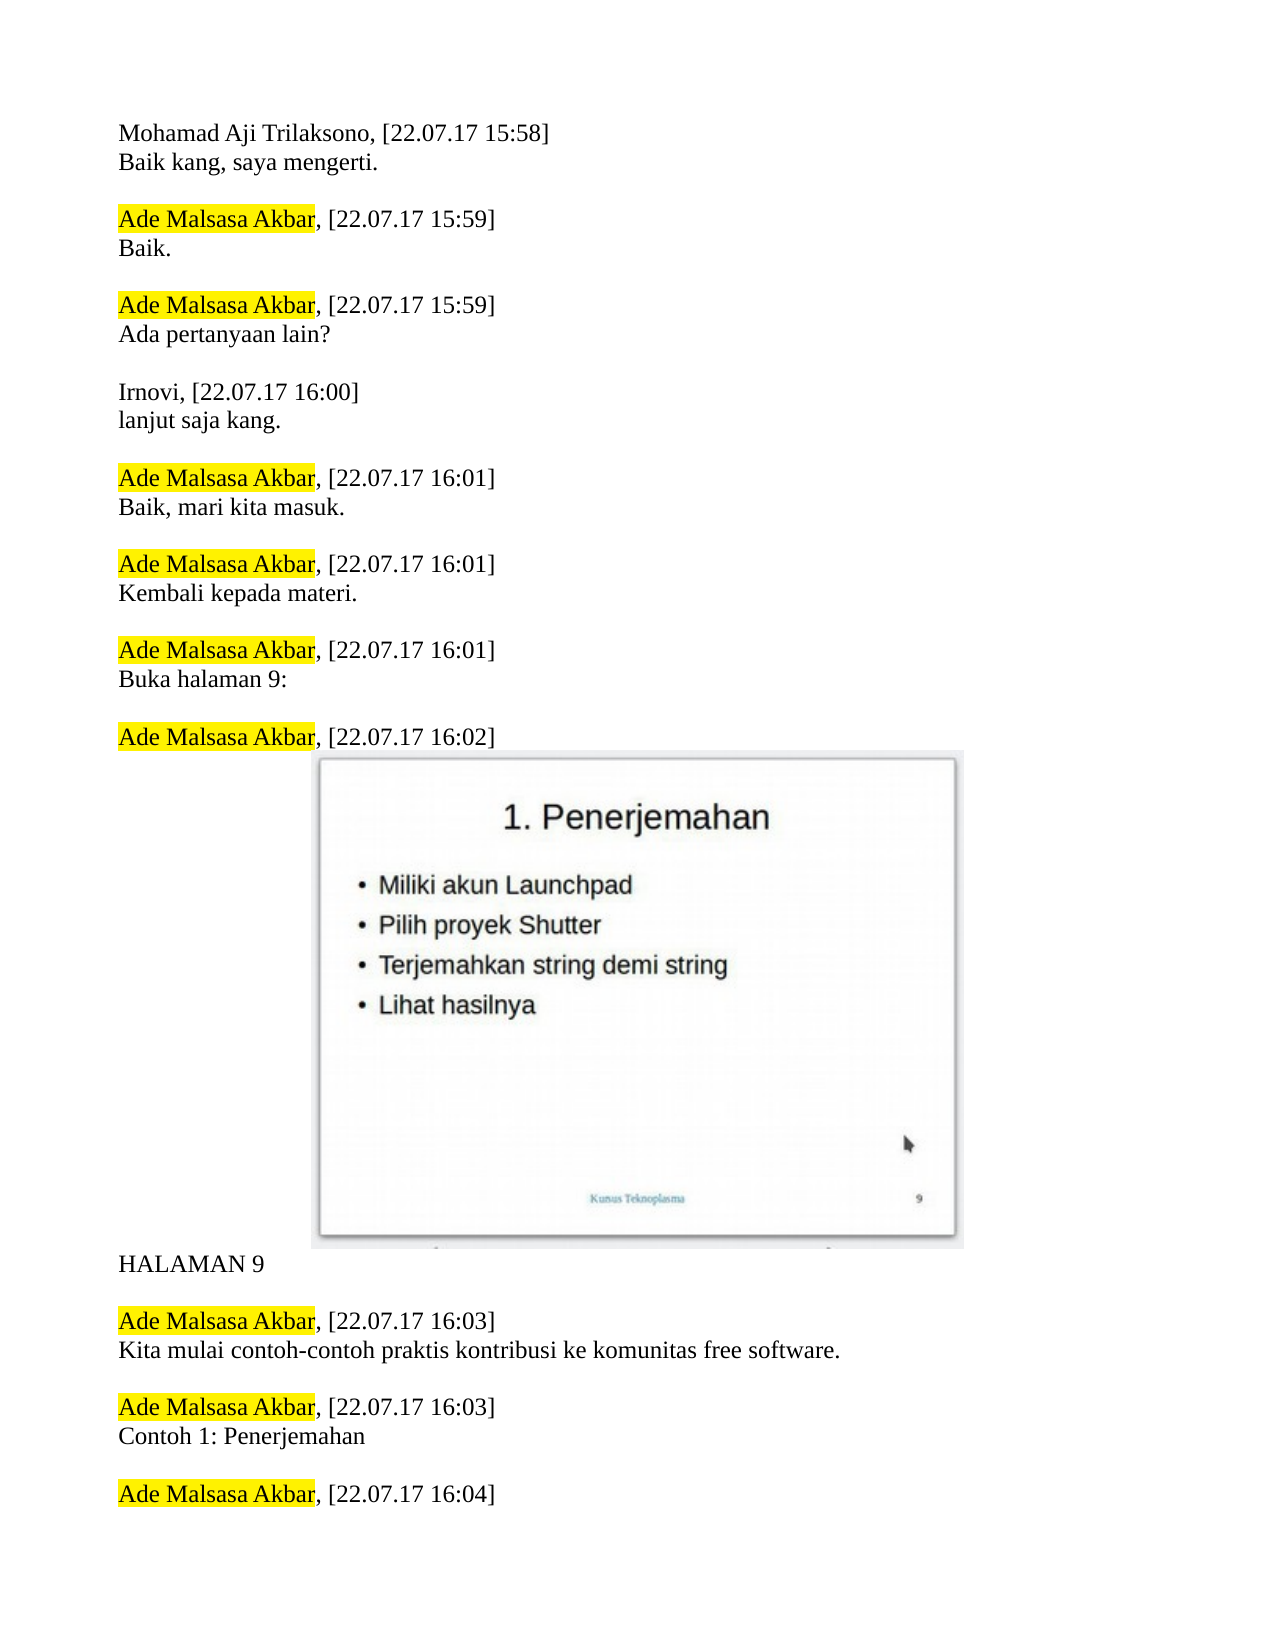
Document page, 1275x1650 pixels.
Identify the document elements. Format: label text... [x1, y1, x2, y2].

text Irnovi, [22.07.17 16:00] [118, 377, 1157, 406]
picture [311, 750, 964, 1249]
text Ade Malsasa Akbar, [22.07.17 16:01] [118, 549, 1157, 578]
text Ade Malsasa Akbar, [22.07.17 16:02] [118, 722, 1157, 751]
text Kita mulai contoh-contoh praktis kontribusi ke komunitas free software. [118, 1335, 1157, 1364]
text Contoh 1: Penerjemahan [118, 1421, 1157, 1450]
text Buka halaman 9: [118, 664, 1157, 693]
text Ade Malsasa Akbar, [22.07.17 16:03] [118, 1392, 1157, 1421]
text lanjut saja kang. [118, 406, 1157, 434]
text Ade Malsasa Akbar, [22.07.17 15:59] [118, 291, 1157, 319]
text Ade Malsasa Akbar, [22.07.17 16:01] [118, 636, 1157, 664]
text Ada pertanyaan lain? [118, 319, 1157, 348]
text HALAMAN 9 [118, 751, 1157, 1277]
text Baik kang, saya mengerti. [118, 147, 1157, 176]
text Baik, mari kita masuk. [118, 492, 1157, 521]
text Ade Malsasa Akbar, [22.07.17 16:01] [118, 463, 1157, 492]
text Mohamad Aji Trilaksono, [22.07.17 15:58] [118, 118, 1157, 147]
text Ade Malsasa Akbar, [22.07.17 15:59] [118, 204, 1157, 233]
text Ade Malsasa Akbar, [22.07.17 16:04] [118, 1479, 1157, 1507]
text Ade Malsasa Akbar, [22.07.17 16:03] [118, 1306, 1157, 1335]
text Kembali kepada materi. [118, 578, 1157, 607]
text Baik. [118, 233, 1157, 262]
